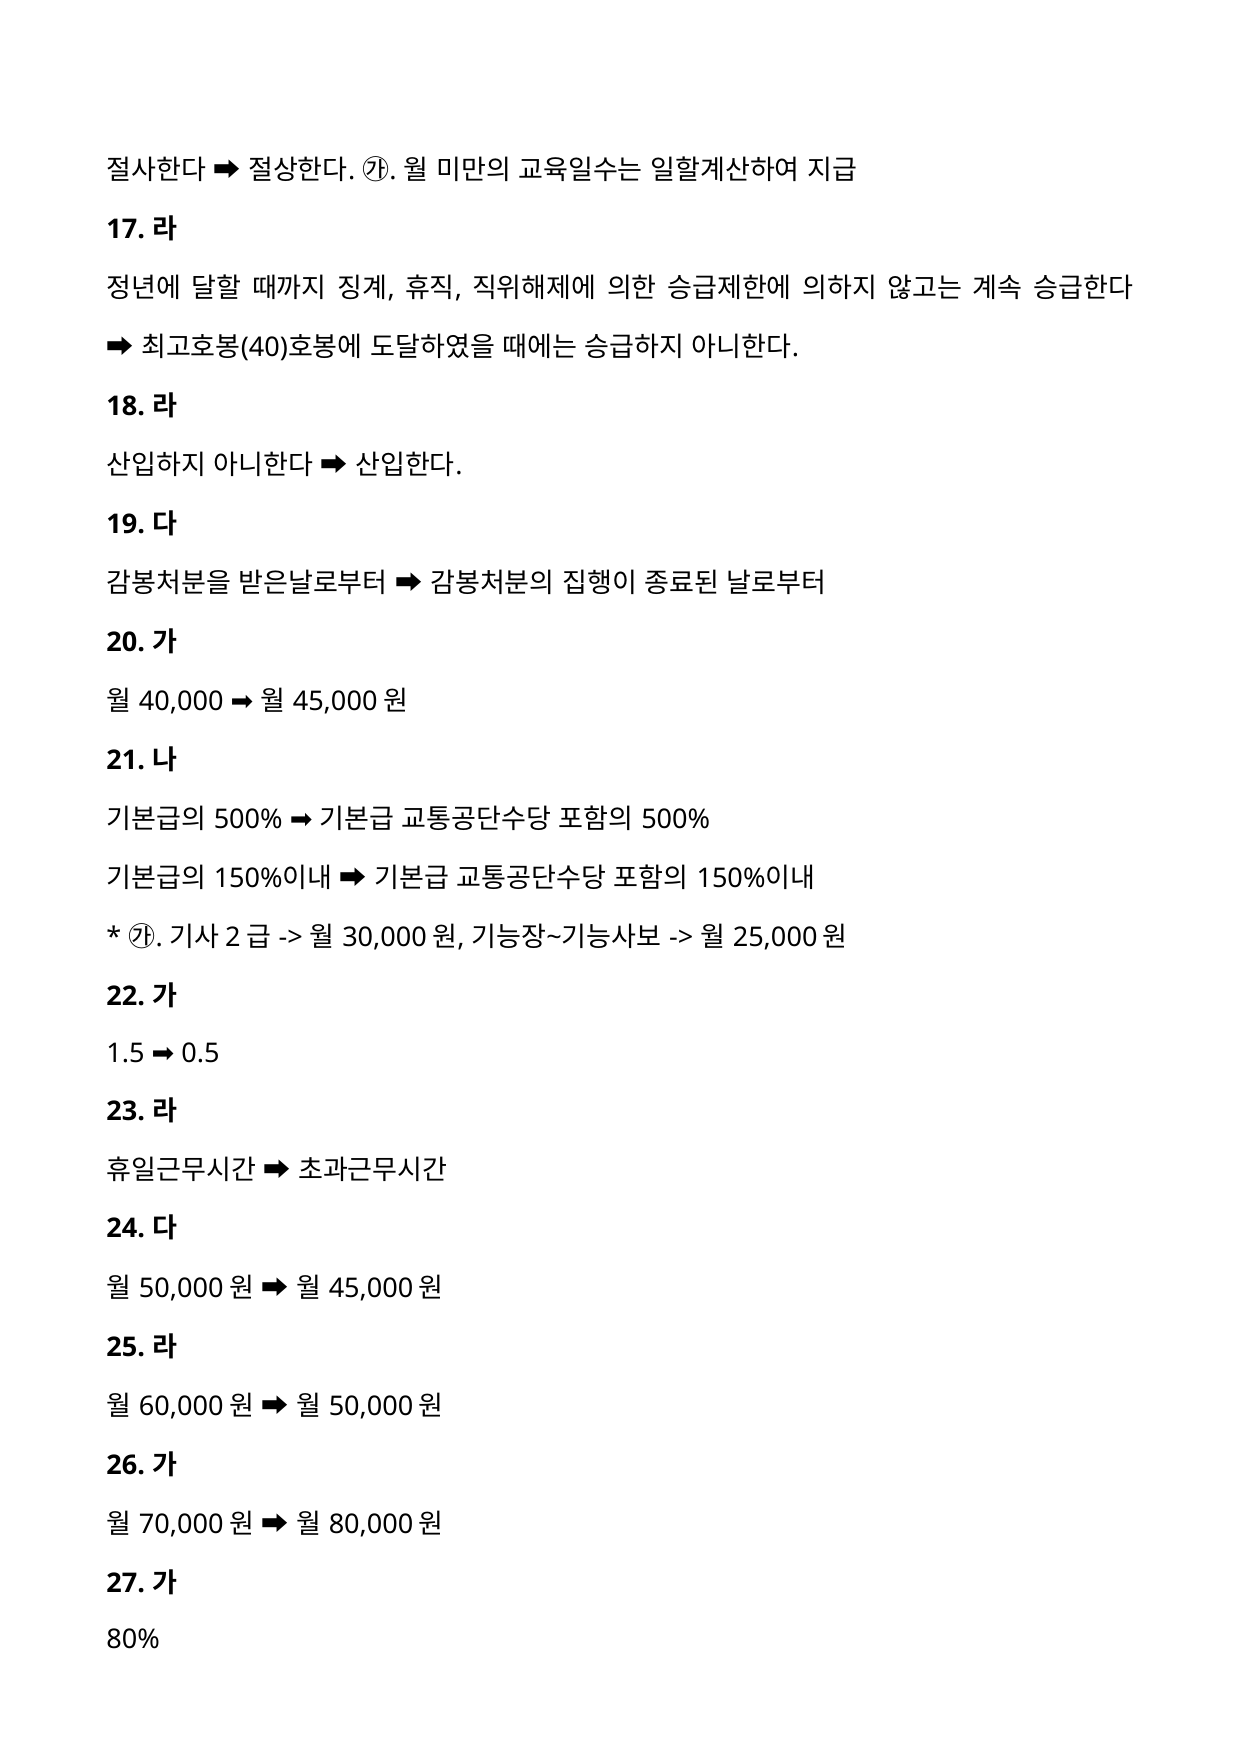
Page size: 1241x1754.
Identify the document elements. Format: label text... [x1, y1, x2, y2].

text 26. 가 [106, 1443, 1134, 1482]
text 기본급의 150%이내 ➡ 기본급 교통공단수당 포함의 150%이내 [106, 856, 1134, 895]
text 월 40,000 ➡ 월 45,000원 [106, 679, 1134, 718]
text 월 60,000원 ➡ 월 50,000원 [106, 1384, 1134, 1423]
text 19. 다 [106, 502, 1134, 541]
text 월 70,000원 ➡ 월 80,000원 [106, 1502, 1134, 1541]
text 80% [106, 1620, 1134, 1657]
text 22. 가 [106, 974, 1134, 1013]
text * ㉮. 기사2급 -> 월 30,000원, 기능장~기능사보 -> 월 25,000원 [106, 915, 1134, 954]
text 산입하지 아니한다 ➡ 산입한다. [106, 443, 1134, 482]
text 1.5 ➡ 0.5 [106, 1033, 1134, 1070]
text 27. 가 [106, 1561, 1134, 1600]
text 월 50,000원 ➡ 월 45,000원 [106, 1266, 1134, 1305]
text 23. 라 [106, 1088, 1134, 1128]
text 18. 라 [106, 384, 1134, 423]
text 휴일근무시간 ➡ 초과근무시간 [106, 1148, 1134, 1187]
text 20. 가 [106, 620, 1134, 659]
text 25. 라 [106, 1324, 1134, 1364]
text 17. 라 [106, 207, 1134, 246]
text 절사한다 ➡ 절상한다. ㉮. 월 미만의 교육일수는 일할계산하여 지급 [106, 148, 1134, 187]
text 정년에 달할 때까지 징계, 휴직, 직위해제에 의한 승급제한에 의하지 않고는 계속 승급한다 ➡ 최고호봉(40)호봉에 도달하였을 때에는 승급하지 아니한다. [106, 266, 1134, 364]
text 기본급의 500% ➡ 기본급 교통공단수당 포함의 500% [106, 797, 1134, 836]
text 21. 나 [106, 738, 1134, 777]
text 24. 다 [106, 1206, 1134, 1246]
text 감봉처분을 받은날로부터 ➡ 감봉처분의 집행이 종료된 날로부터 [106, 561, 1134, 600]
